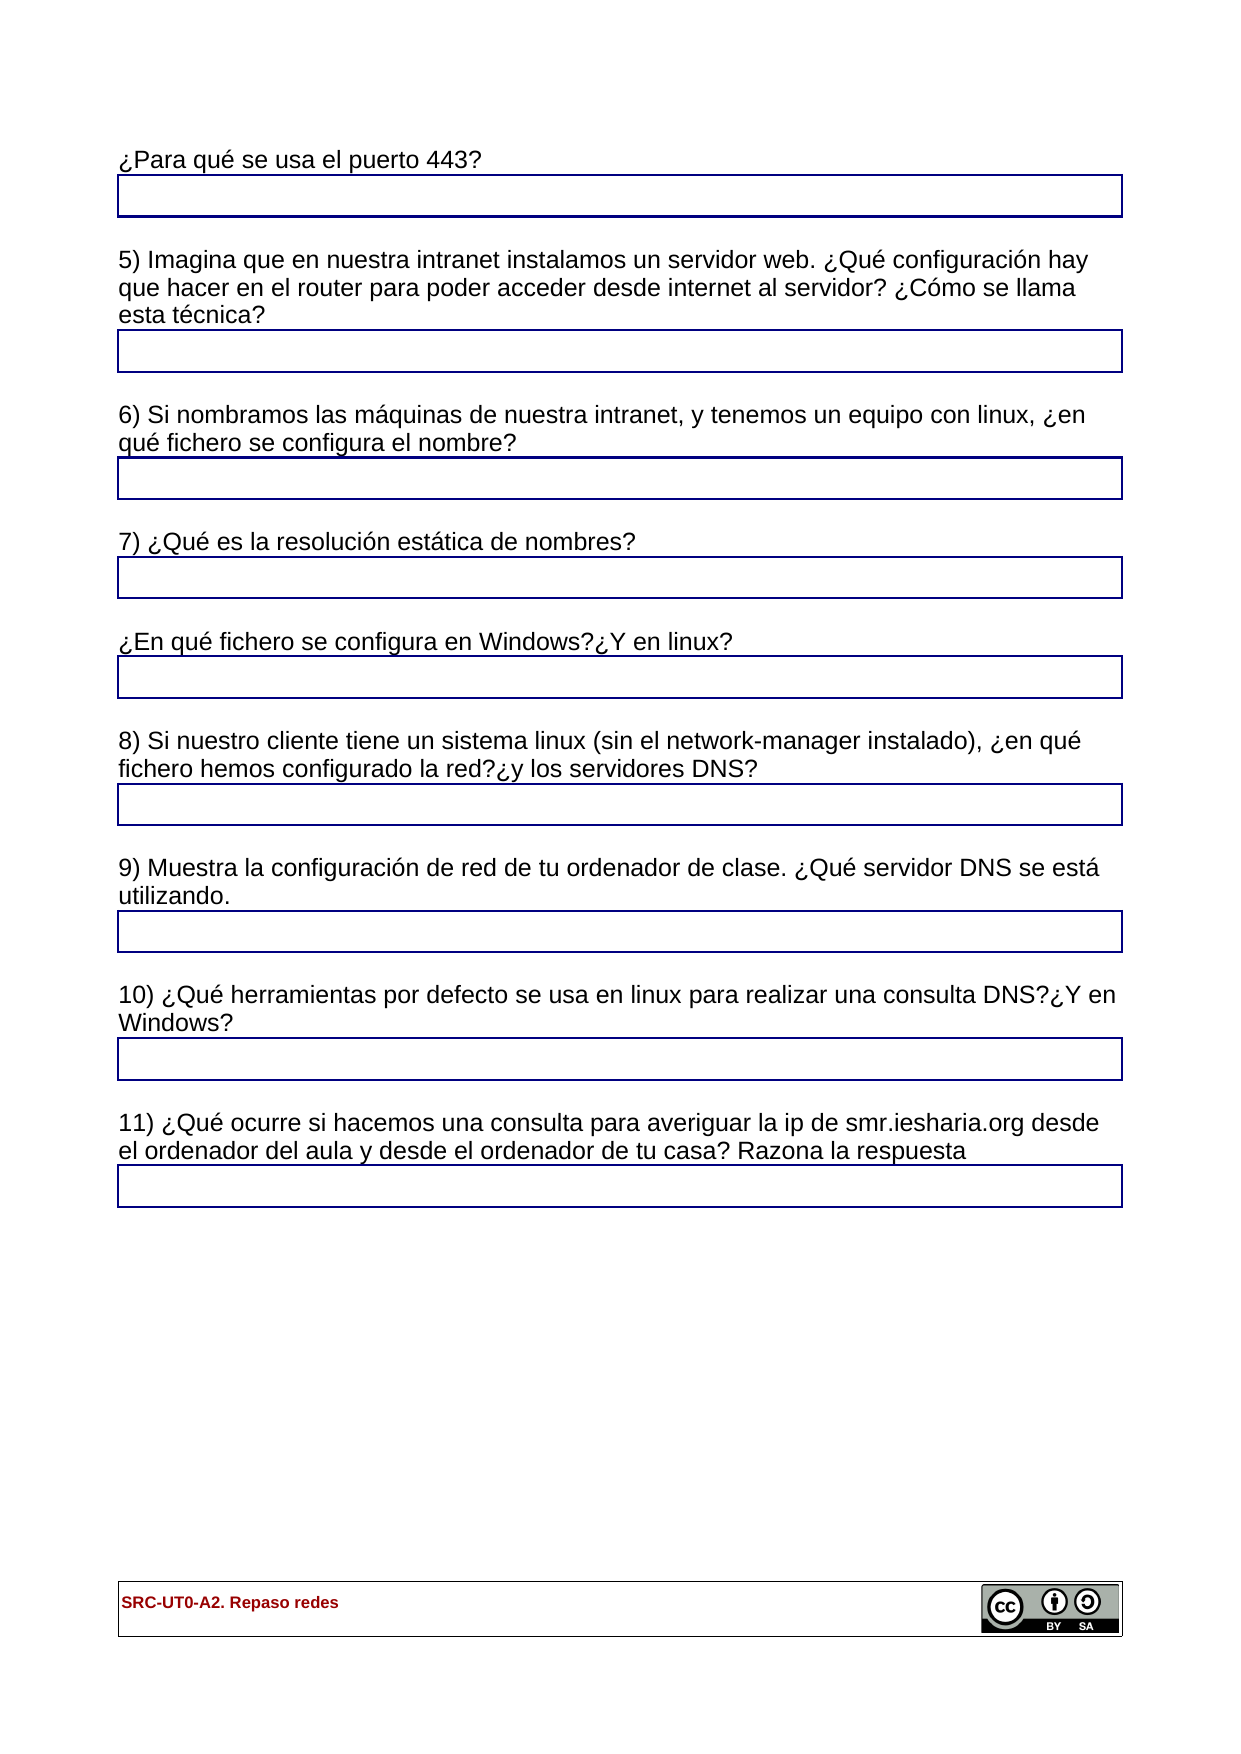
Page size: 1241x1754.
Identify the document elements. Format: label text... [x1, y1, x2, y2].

text 6) Si nombramos las máquinas de nuestra intranet, y tenemos un equipo con linux, ¿en qué fichero se configura el nombre? [118, 401, 1122, 456]
text 5) Imagina que en nuestra intranet instalamos un servidor web. ¿Qué configuración hay que hacer en el router para poder acceder desde internet al servidor? ¿Cómo se llama esta técnica? [118, 245, 1122, 329]
table_header [119, 331, 1121, 371]
table_header [119, 657, 1121, 697]
table_header [119, 785, 1121, 824]
table_header [119, 176, 1121, 215]
table_header [119, 558, 1121, 597]
text 10) ¿Qué herramientas por defecto se usa en linux para realizar una consulta DNS?¿Y en Windows? [118, 981, 1122, 1037]
text ¿Para qué se usa el puerto 443? [118, 146, 1122, 174]
text 8) Si nuestro cliente tiene un sistema linux (sin el network-manager instalado), ¿en qué fichero hemos configurado la red?¿y los servidores DNS? [118, 727, 1122, 782]
table_header [119, 912, 1121, 951]
text 7) ¿Qué es la resolución estática de nombres? [118, 528, 1122, 556]
table_header [119, 1166, 1121, 1206]
text ¿En qué fichero se configura en Windows?¿Y en linux? [118, 627, 1122, 655]
table_header [119, 1039, 1121, 1078]
text 11) ¿Qué ocurre si hacemos una consulta para averiguar la ip de smr.iesharia.org desde el ordenador del aula y desde el ordenador de tu casa? Razona la respuesta [118, 1108, 1122, 1164]
table_header [119, 459, 1121, 498]
picture [981, 1584, 1119, 1633]
text 9) Muestra la configuración de red de tu ordenador de clase. ¿Qué servidor DNS se está utilizando. [118, 854, 1122, 910]
